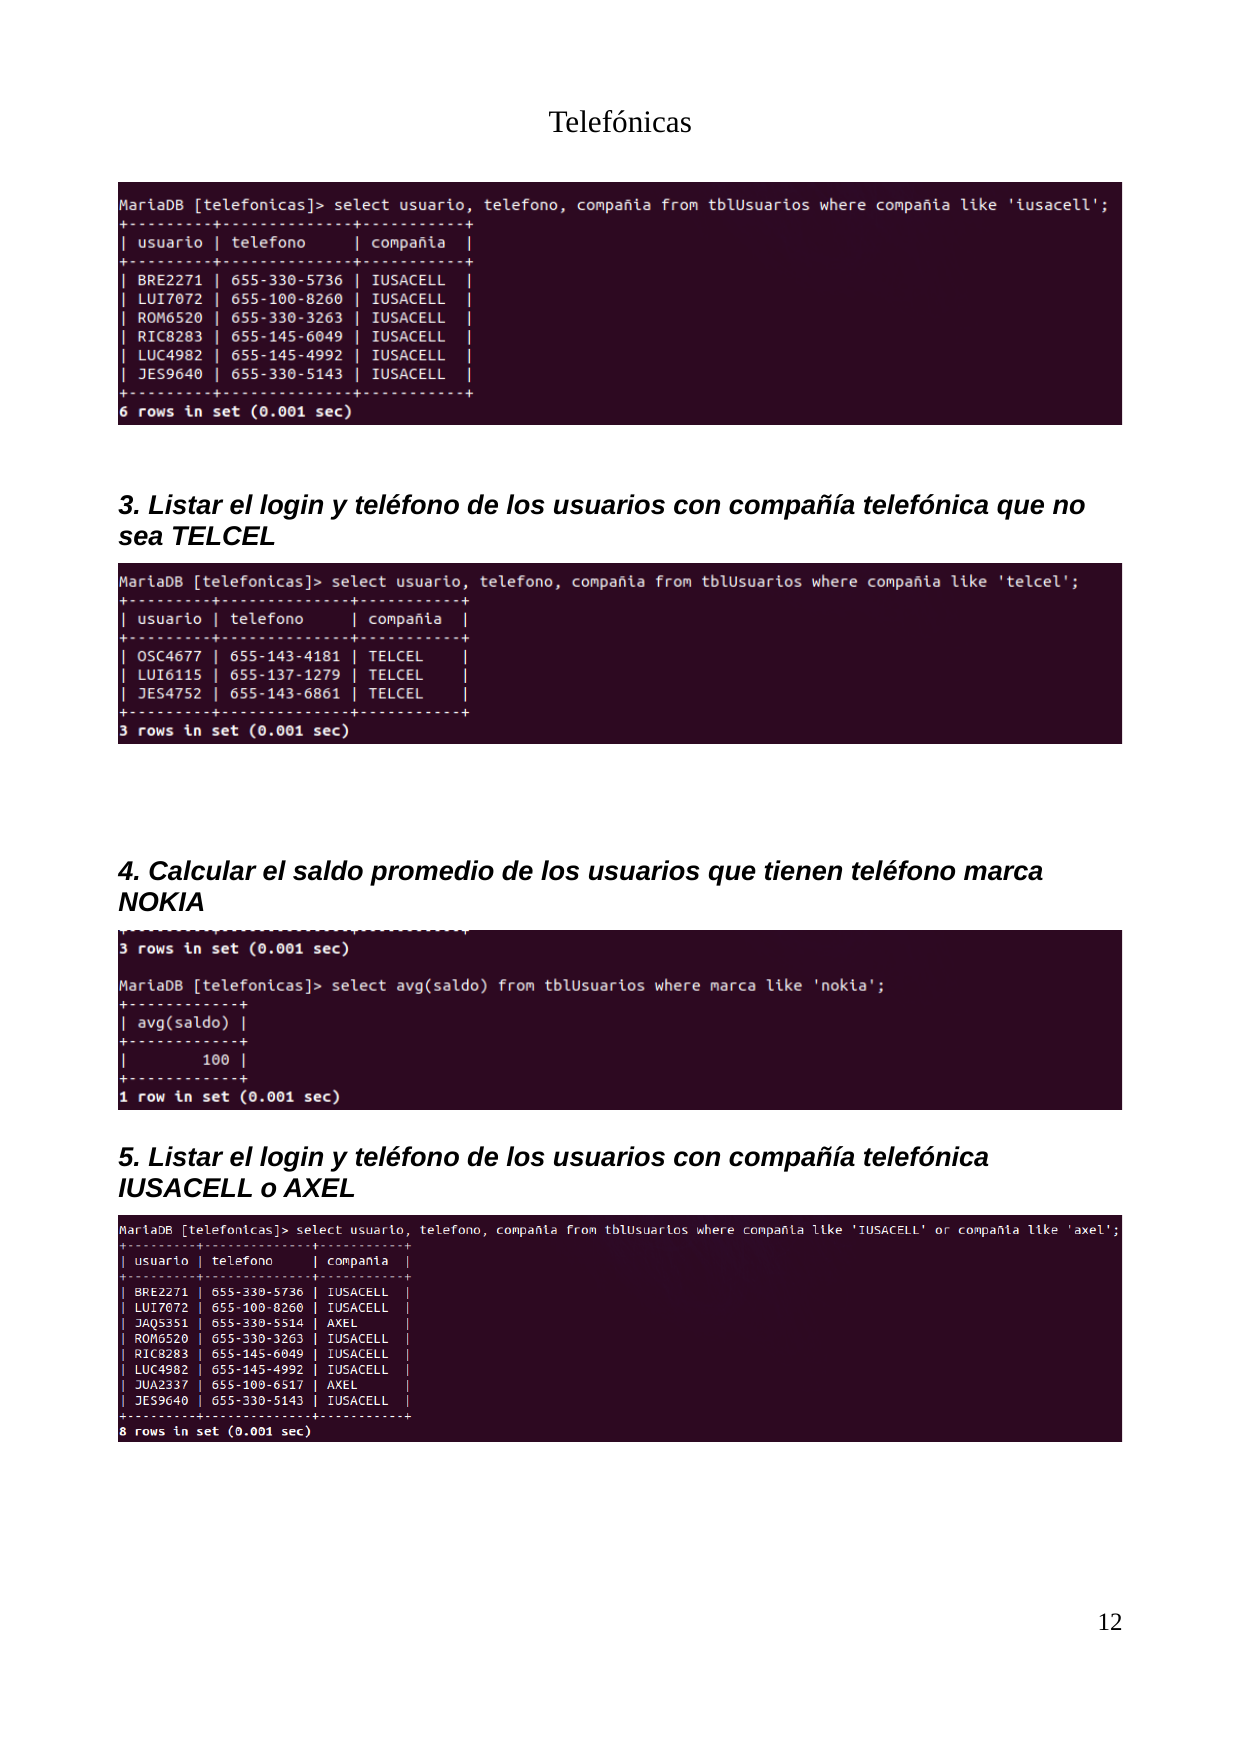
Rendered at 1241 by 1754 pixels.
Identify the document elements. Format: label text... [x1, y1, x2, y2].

subtitle 5. Listar el login y teléfono de los usuarios con compañía telefónica IUSACELL o AXEL [118, 1141, 1122, 1203]
picture [118, 182, 1123, 425]
subtitle 3. Listar el login y teléfono de los usuarios con compañía telefónica que no sea TELCEL [118, 489, 1122, 551]
subtitle 4. Calcular el saldo promedio de los usuarios que tienen teléfono marca NOKIA [118, 855, 1122, 918]
picture [118, 563, 1123, 744]
picture [118, 930, 1123, 1110]
picture [118, 1215, 1123, 1442]
